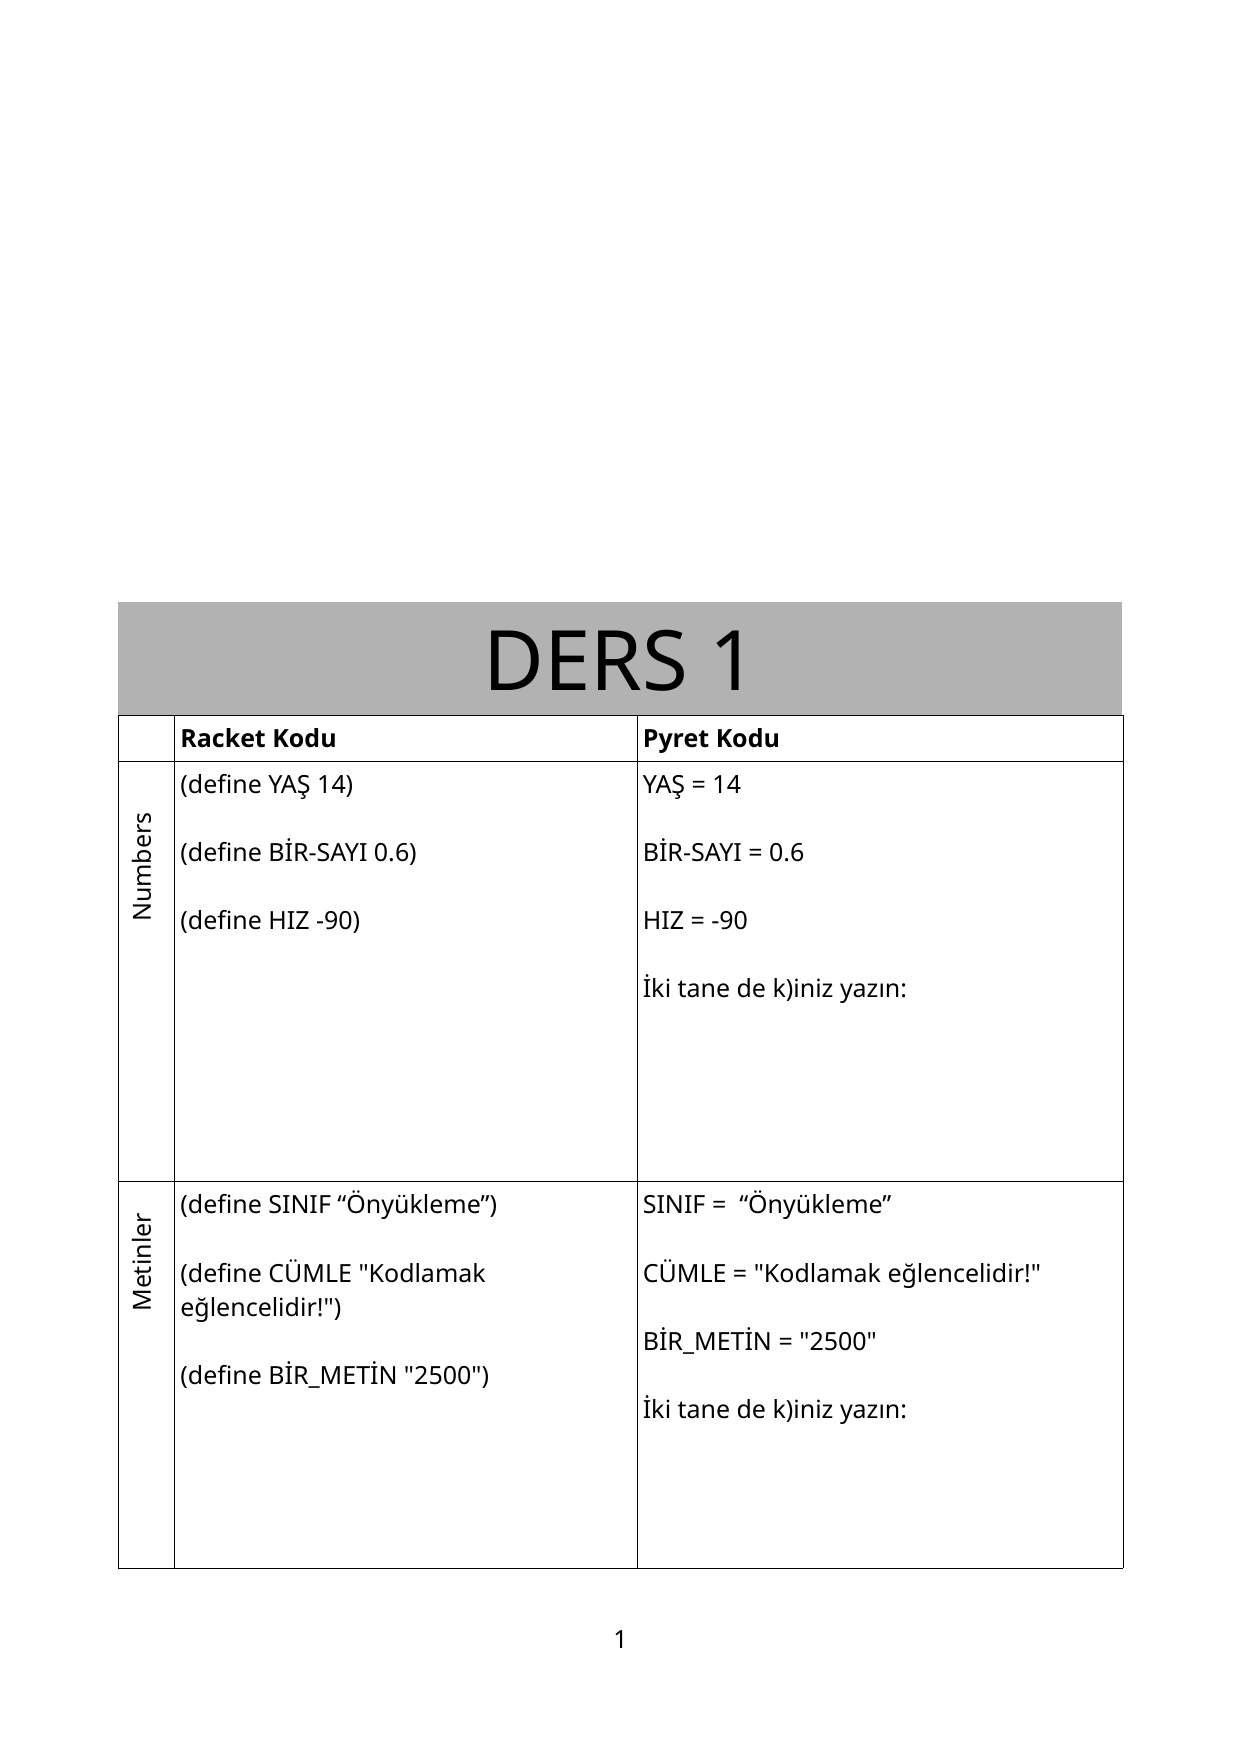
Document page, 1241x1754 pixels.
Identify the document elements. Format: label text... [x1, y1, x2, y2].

table_header [119, 716, 174, 761]
table_header Pyret Kodu [638, 716, 1123, 761]
table_cell SINIF = “Önyükleme” CÜMLE = "Kodlamak eğlencelidir!" BİR_METİN = "2500" İki tane de k)iniz yazın: [638, 1182, 1123, 1567]
text DERS 1 [118, 602, 1122, 715]
table_cell Numbers [119, 762, 174, 1181]
table_cell YAŞ = 14 BİR-SAYI = 0.6 HIZ = -90 İki tane de k)iniz yazın: [638, 762, 1123, 1181]
table_cell (define SINIF “Önyükleme”) (define CÜMLE "Kodlamak eğlencelidir!") (define BİR_METİN "2500") [175, 1182, 637, 1567]
table_cell Metinler [119, 1182, 174, 1567]
table_header Racket Kodu [175, 716, 637, 761]
table_cell (define YAŞ 14) (define BİR-SAYI 0.6) (define HIZ -90) [175, 762, 637, 1181]
